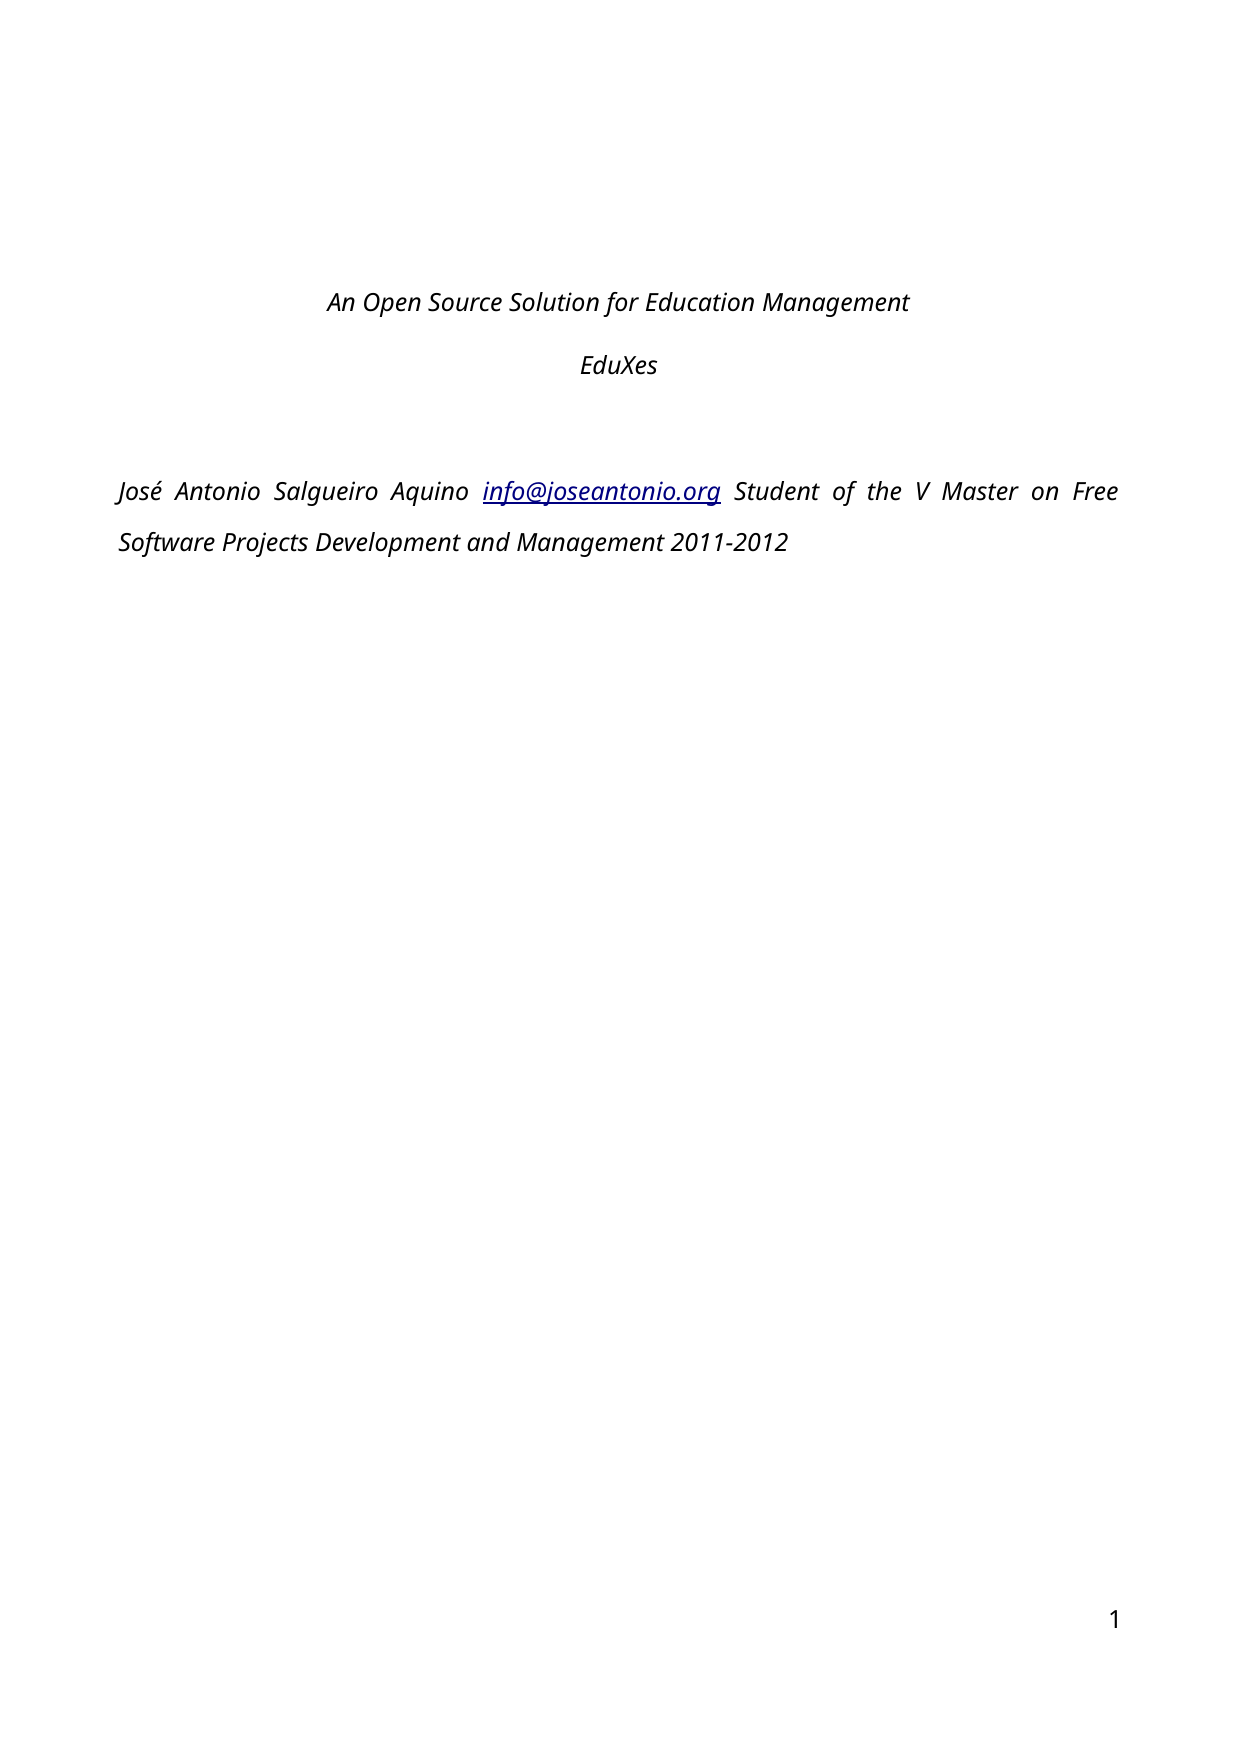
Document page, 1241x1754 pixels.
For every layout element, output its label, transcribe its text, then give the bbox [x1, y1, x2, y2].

text EduXes [118, 348, 1122, 382]
text José Antonio Salgueiro Aquino info@joseantonio.org Student of the V Master on Free Software Projects Development and Management 2011-2012 [118, 473, 1122, 558]
text An Open Source Solution for Education Management [118, 285, 1122, 319]
